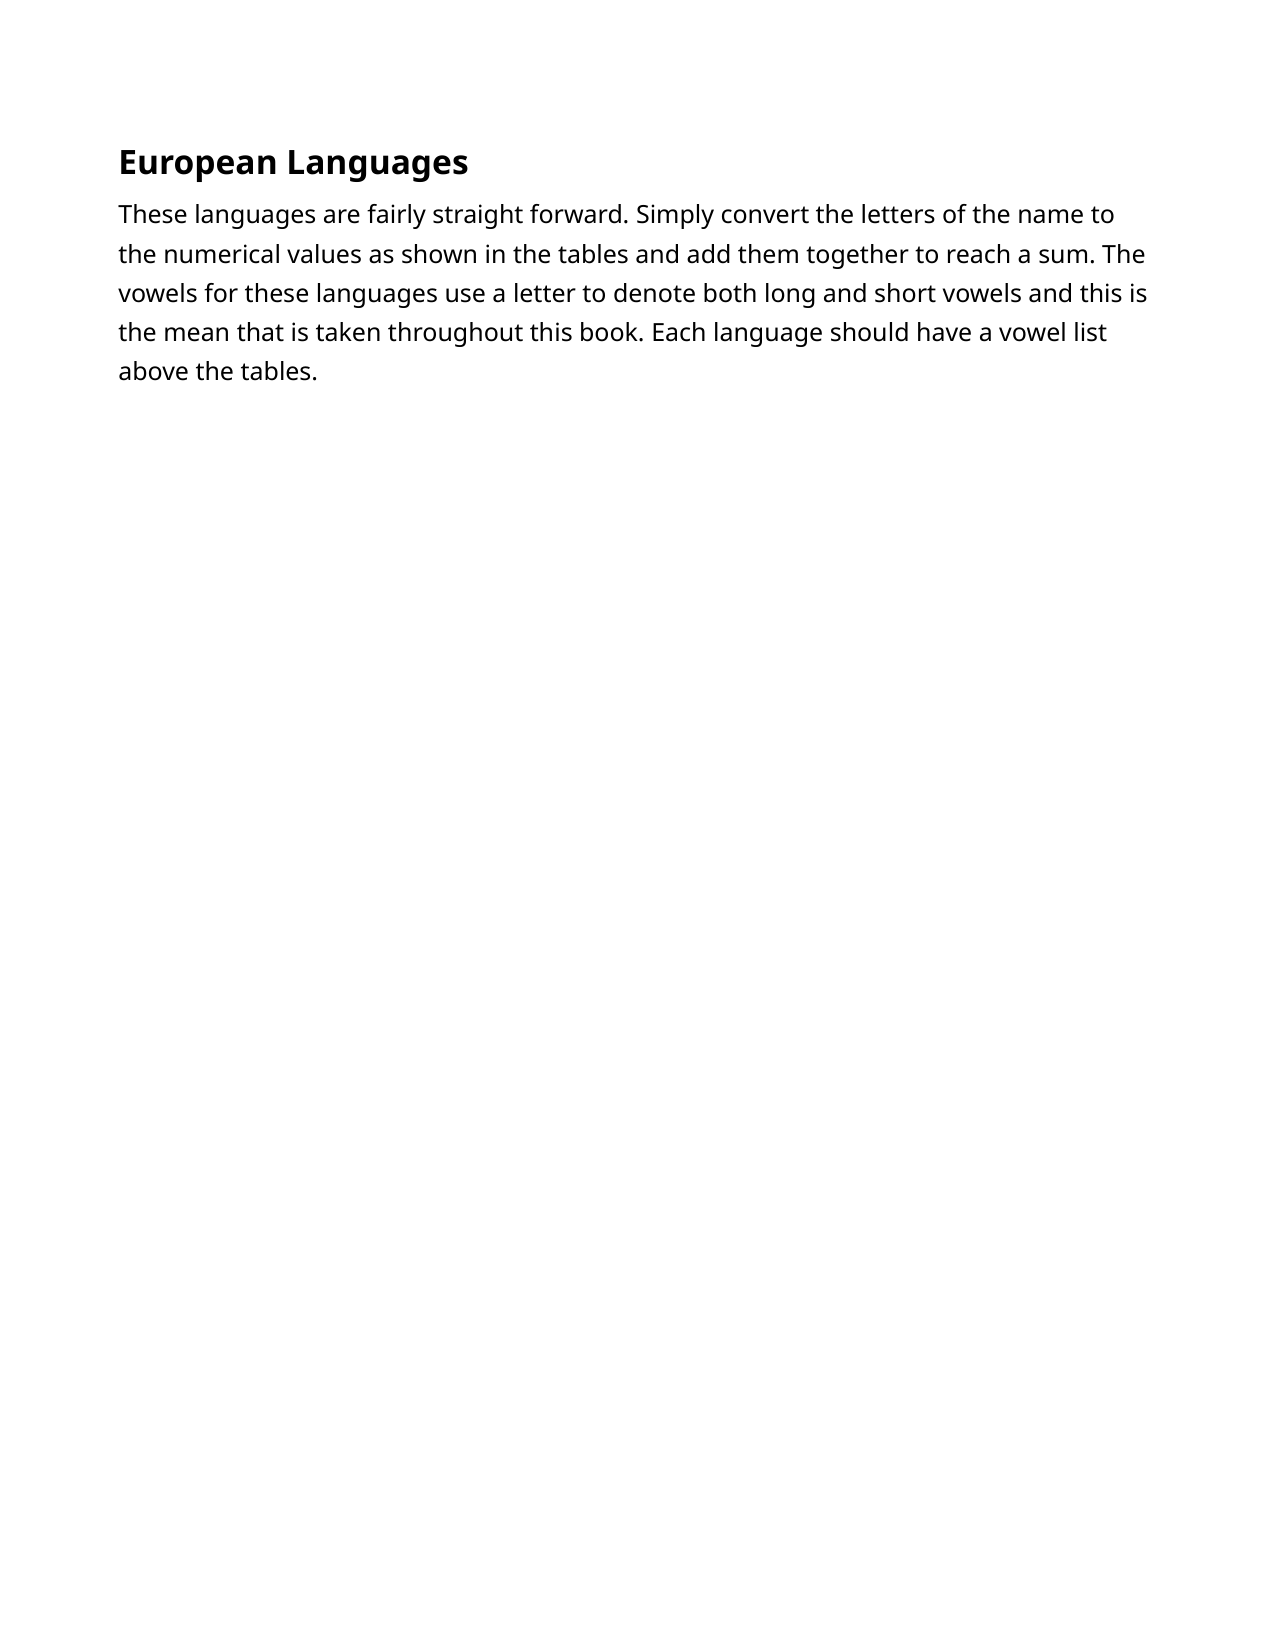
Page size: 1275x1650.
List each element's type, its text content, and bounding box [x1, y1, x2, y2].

subtitle European Languages [118, 139, 1157, 185]
text These languages are fairly straight forward. Simply convert the letters of the name to the numerical values as shown in the tables and add them together to reach a sum. The vowels for these languages use a letter to denote both long and short vowels and this is the mean that is taken throughout this book. Each language should have a vowel list above the tables. [118, 197, 1157, 388]
